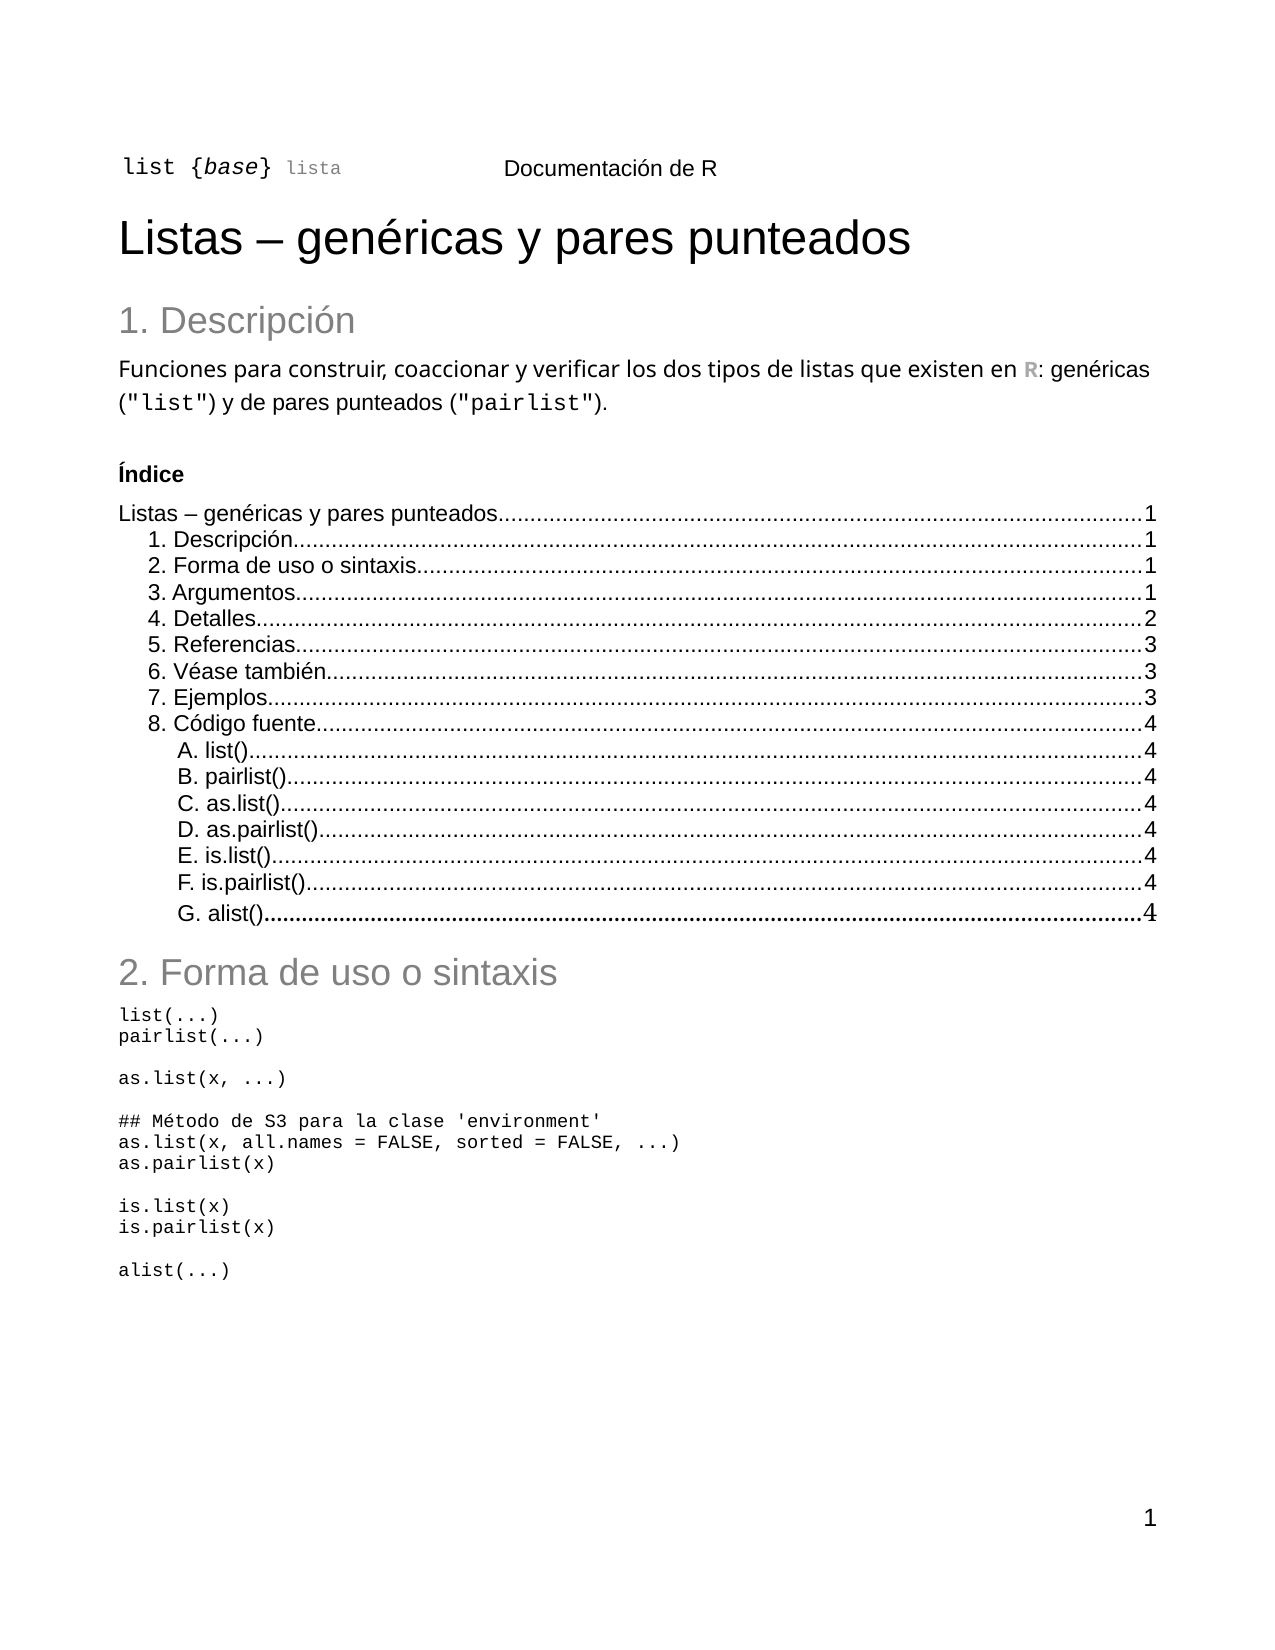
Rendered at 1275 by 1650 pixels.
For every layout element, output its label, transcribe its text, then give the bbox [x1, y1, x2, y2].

text D. as.pairlist() 4 [177, 816, 1157, 842]
subtitle Índice [118, 461, 1157, 487]
text is.list(x) [118, 1197, 1157, 1218]
text A. list() 4 [177, 737, 1157, 763]
text as.list(x, ...) [118, 1069, 1157, 1090]
subtitle 2. Forma de uso o sintaxis [118, 950, 1157, 993]
text is.pairlist(x) [118, 1218, 1157, 1239]
text E. is.list() 4 [177, 842, 1157, 868]
text ## Método de S3 para la clase 'environment' [118, 1112, 1157, 1133]
table_header Documentación de R [501, 152, 1157, 184]
text C. as.list() 4 [177, 789, 1157, 816]
table_header list {base} lista [118, 152, 501, 184]
text Listas – genéricas y pares punteados 1 [118, 499, 1157, 526]
subtitle 1. Descripción [118, 298, 1157, 341]
text 1. Descripción 1 [148, 526, 1157, 552]
text list(...) [118, 1005, 1157, 1027]
text 7. Ejemplos 3 [148, 684, 1157, 710]
text pairlist(...) [118, 1027, 1157, 1048]
text 3. Argumentos 1 [148, 579, 1157, 605]
text F. is.pairlist() 4 [177, 868, 1157, 895]
text Funciones para construir, coaccionar y verificar los dos tipos de listas que existen en R: genéricas ("list") y de pares punteados ("pairlist"). [118, 353, 1157, 417]
text 5. Referencias 3 [148, 631, 1157, 658]
text as.pairlist(x) [118, 1154, 1157, 1175]
text alist(...) [118, 1260, 1157, 1282]
text 4. Detalles 2 [148, 605, 1157, 631]
subtitle Listas – genéricas y pares punteados [118, 209, 1157, 264]
text 8. Código fuente 4 [148, 710, 1157, 737]
text as.list(x, all.names = FALSE, sorted = FALSE, ...) [118, 1133, 1157, 1154]
text 2. Forma de uso o sintaxis 1 [148, 552, 1157, 579]
text 6. Véase también 3 [148, 658, 1157, 684]
text G. alist() 4 [177, 895, 1157, 929]
text B. pairlist() 4 [177, 763, 1157, 789]
